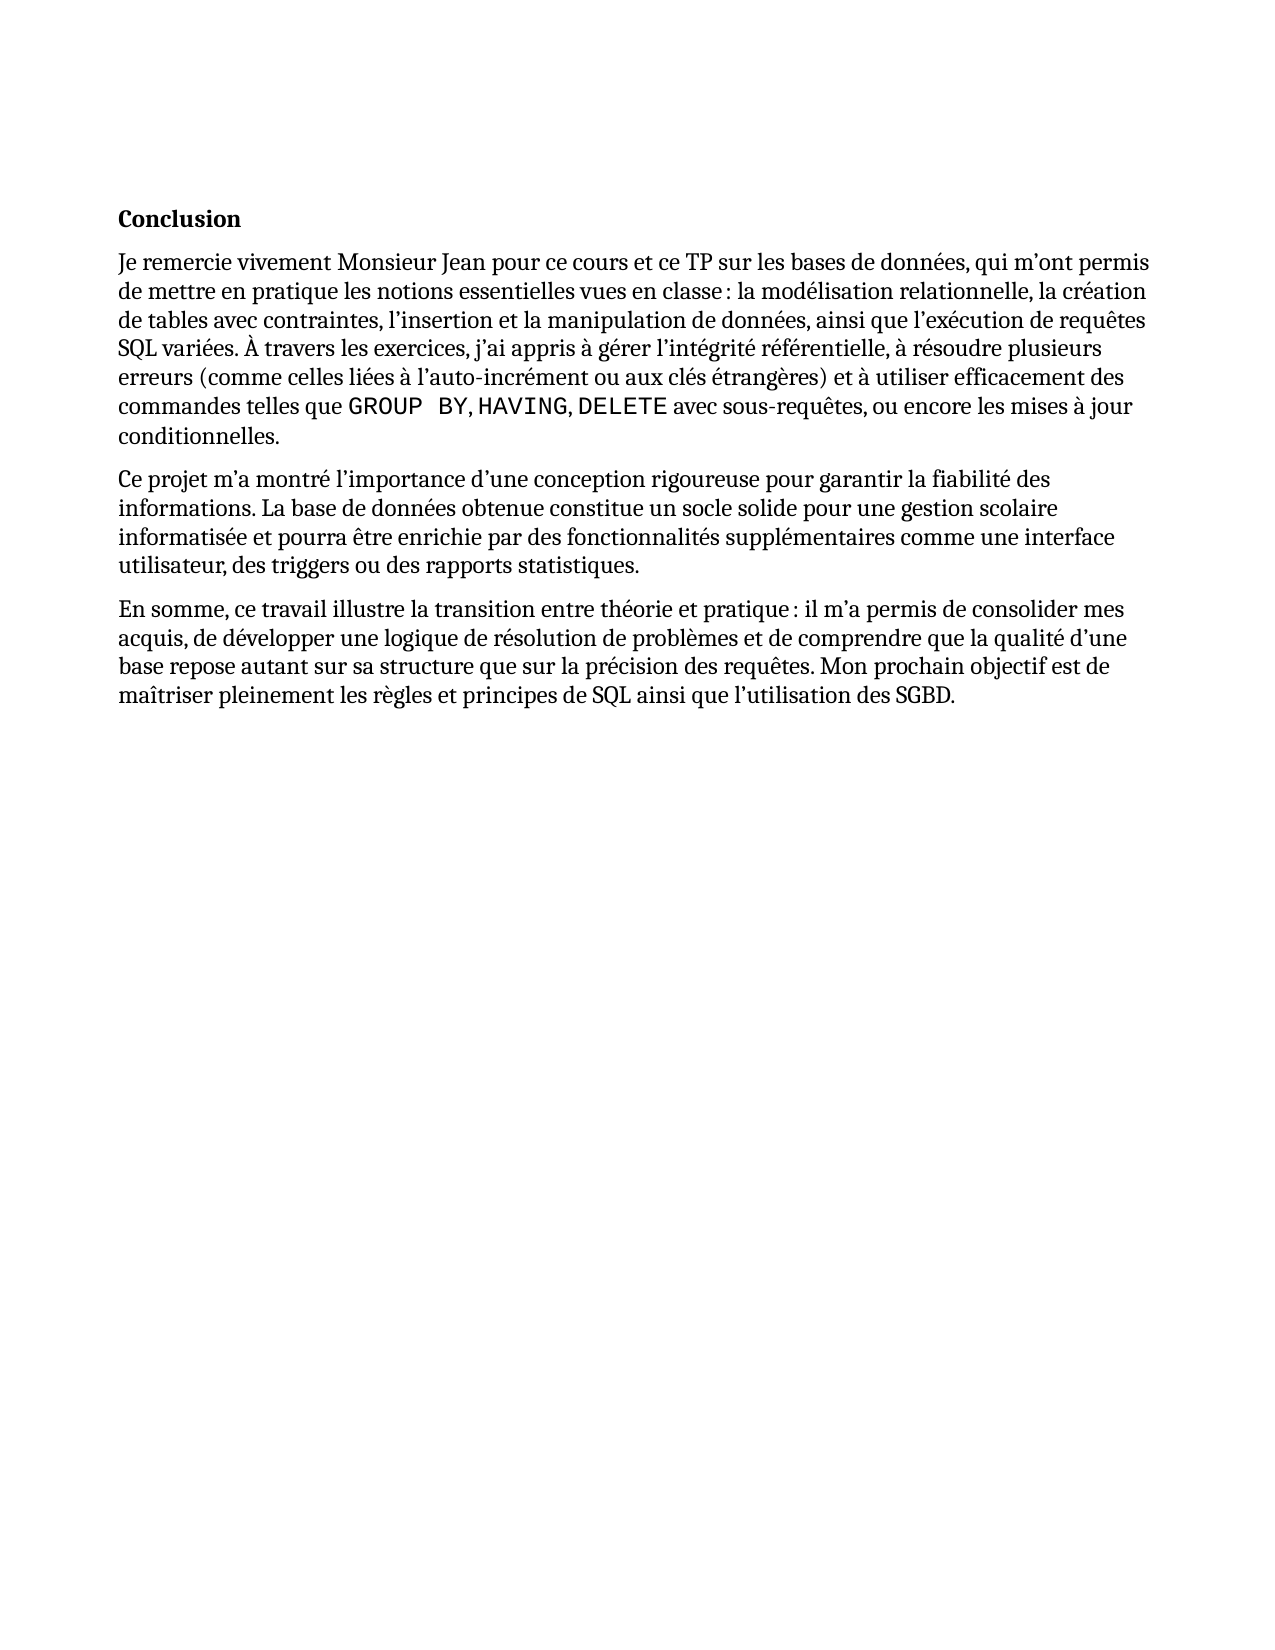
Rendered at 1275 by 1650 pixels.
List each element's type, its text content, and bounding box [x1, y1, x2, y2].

text En somme, ce travail illustre la transition entre théorie et pratique : il m’a permis de consolider mes acquis, de développer une logique de résolution de problèmes et de comprendre que la qualité d’une base repose autant sur sa structure que sur la précision des requêtes. Mon prochain objectif est de maîtriser pleinement les règles et principes de SQL ainsi que l’utilisation des SGBD. [118, 595, 1157, 710]
text Je remercie vivement Monsieur Jean pour ce cours et ce TP sur les bases de données, qui m’ont permis de mettre en pratique les notions essentielles vues en classe : la modélisation relationnelle, la création de tables avec contraintes, l’insertion et la manipulation de données, ainsi que l’exécution de requêtes SQL variées. À travers les exercices, j’ai appris à gérer l’intégrité référentielle, à résoudre plusieurs erreurs (comme celles liées à l’auto‑incrément ou aux clés étrangères) et à utiliser efficacement des commandes telles que GROUP BY, HAVING, DELETE avec sous‑requêtes, ou encore les mises à jour conditionnelles. [118, 248, 1157, 451]
text Conclusion [118, 205, 1157, 233]
text Ce projet m’a montré l’importance d’une conception rigoureuse pour garantir la fiabilité des informations. La base de données obtenue constitue un socle solide pour une gestion scolaire informatisée et pourra être enrichie par des fonctionnalités supplémentaires comme une interface utilisateur, des triggers ou des rapports statistiques. [118, 465, 1157, 580]
